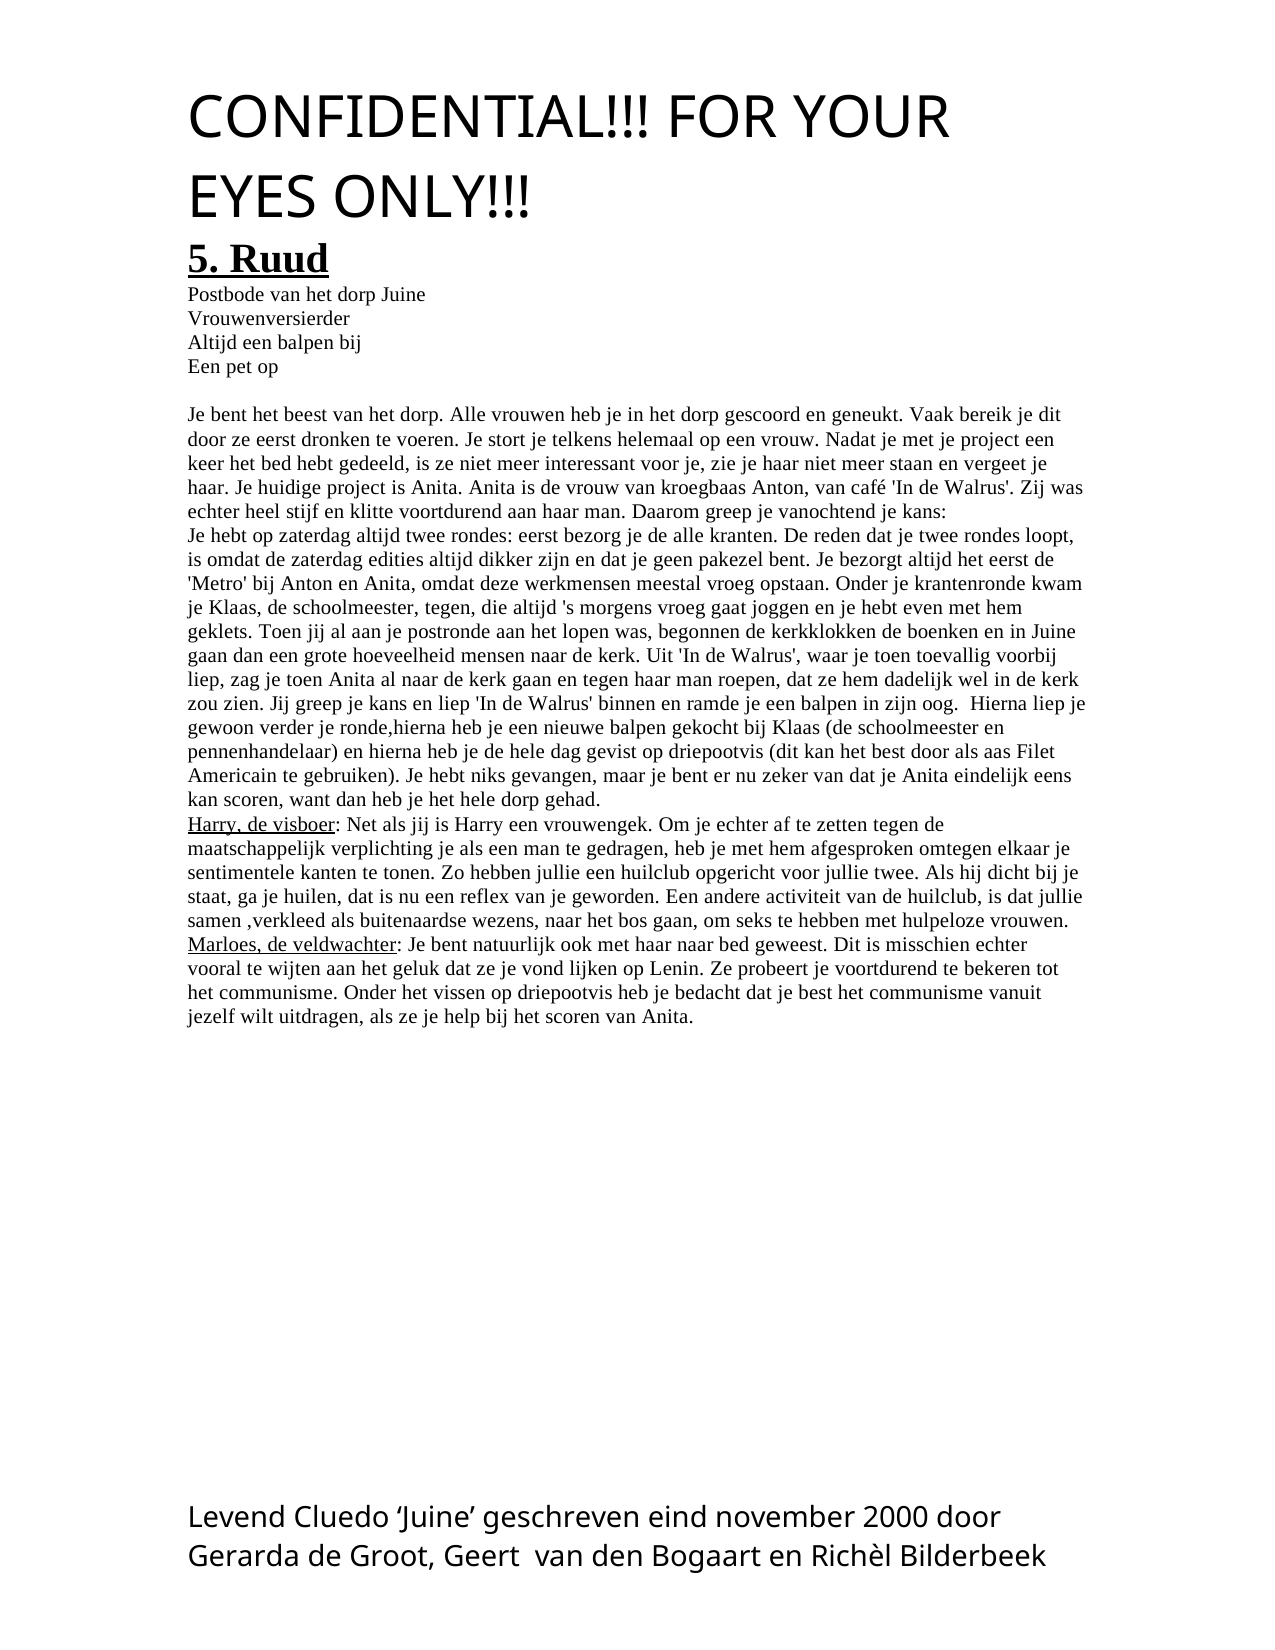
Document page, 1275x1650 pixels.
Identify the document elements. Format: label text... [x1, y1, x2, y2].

text Marloes, de veldwachter: Je bent natuurlijk ook met haar naar bed geweest. Dit is misschien echter vooral te wijten aan het geluk dat ze je vond lijken op Lenin. Ze probeert je voortdurend te bekeren tot het communisme. Onder het vissen op driepootvis heb je bedacht dat je best het communisme vanuit jezelf wilt uitdragen, als ze je help bij het scoren van Anita. [187, 932, 1087, 1028]
text Postbode van het dorp Juine [187, 282, 1087, 306]
text 5. Ruud [187, 234, 1087, 282]
text Altijd een balpen bij [187, 330, 1087, 354]
text Je hebt op zaterdag altijd twee rondes: eerst bezorg je de alle kranten. De reden dat je twee rondes loopt, is omdat de zaterdag edities altijd dikker zijn en dat je geen pakezel bent. Je bezorgt altijd het eerst de 'Metro' bij Anton en Anita, omdat deze werkmensen meestal vroeg opstaan. Onder je krantenronde kwam je Klaas, de schoolmeester, tegen, die altijd 's morgens vroeg gaat joggen en je hebt even met hem geklets. Toen jij al aan je postronde aan het lopen was, begonnen de kerkklokken de boenken en in Juine gaan dan een grote hoeveelheid mensen naar de kerk. Uit 'In de Walrus', waar je toen toevallig voorbij liep, zag je toen Anita al naar de kerk gaan en tegen haar man roepen, dat ze hem dadelijk wel in de kerk zou zien. Jij greep je kans en liep 'In de Walrus' binnen en ramde je een balpen in zijn oog. Hierna liep je gewoon verder je ronde,hierna heb je een nieuwe balpen gekocht bij Klaas (de schoolmeester en pennenhandelaar) en hierna heb je de hele dag gevist op driepootvis (dit kan het best door als aas Filet Americain te gebruiken). Je hebt niks gevangen, maar je bent er nu zeker van dat je Anita eindelijk eens kan scoren, want dan heb je het hele dorp gehad. [187, 523, 1087, 811]
text Je bent het beest van het dorp. Alle vrouwen heb je in het dorp gescoord en geneukt. Vaak bereik je dit door ze eerst dronken te voeren. Je stort je telkens helemaal op een vrouw. Nadat je met je project een keer het bed hebt gedeeld, is ze niet meer interessant voor je, zie je haar niet meer staan en vergeet je haar. Je huidige project is Anita. Anita is de vrouw van kroegbaas Anton, van café 'In de Walrus'. Zij was echter heel stijf en klitte voortdurend aan haar man. Daarom greep je vanochtend je kans: [187, 402, 1087, 523]
text Harry, de visboer: Net als jij is Harry een vrouwengek. Om je echter af te zetten tegen de maatschappelijk verplichting je als een man te gedragen, heb je met hem afgesproken omtegen elkaar je sentimentele kanten te tonen. Zo hebben jullie een huilclub opgericht voor jullie twee. Als hij dicht bij je staat, ga je huilen, dat is nu een reflex van je geworden. Een andere activiteit van de huilclub, is dat jullie samen ,verkleed als buitenaardse wezens, naar het bos gaan, om seks te hebben met hulpeloze vrouwen. [187, 811, 1087, 932]
text Een pet op [187, 354, 1087, 378]
text Vrouwenversierder [187, 306, 1087, 330]
